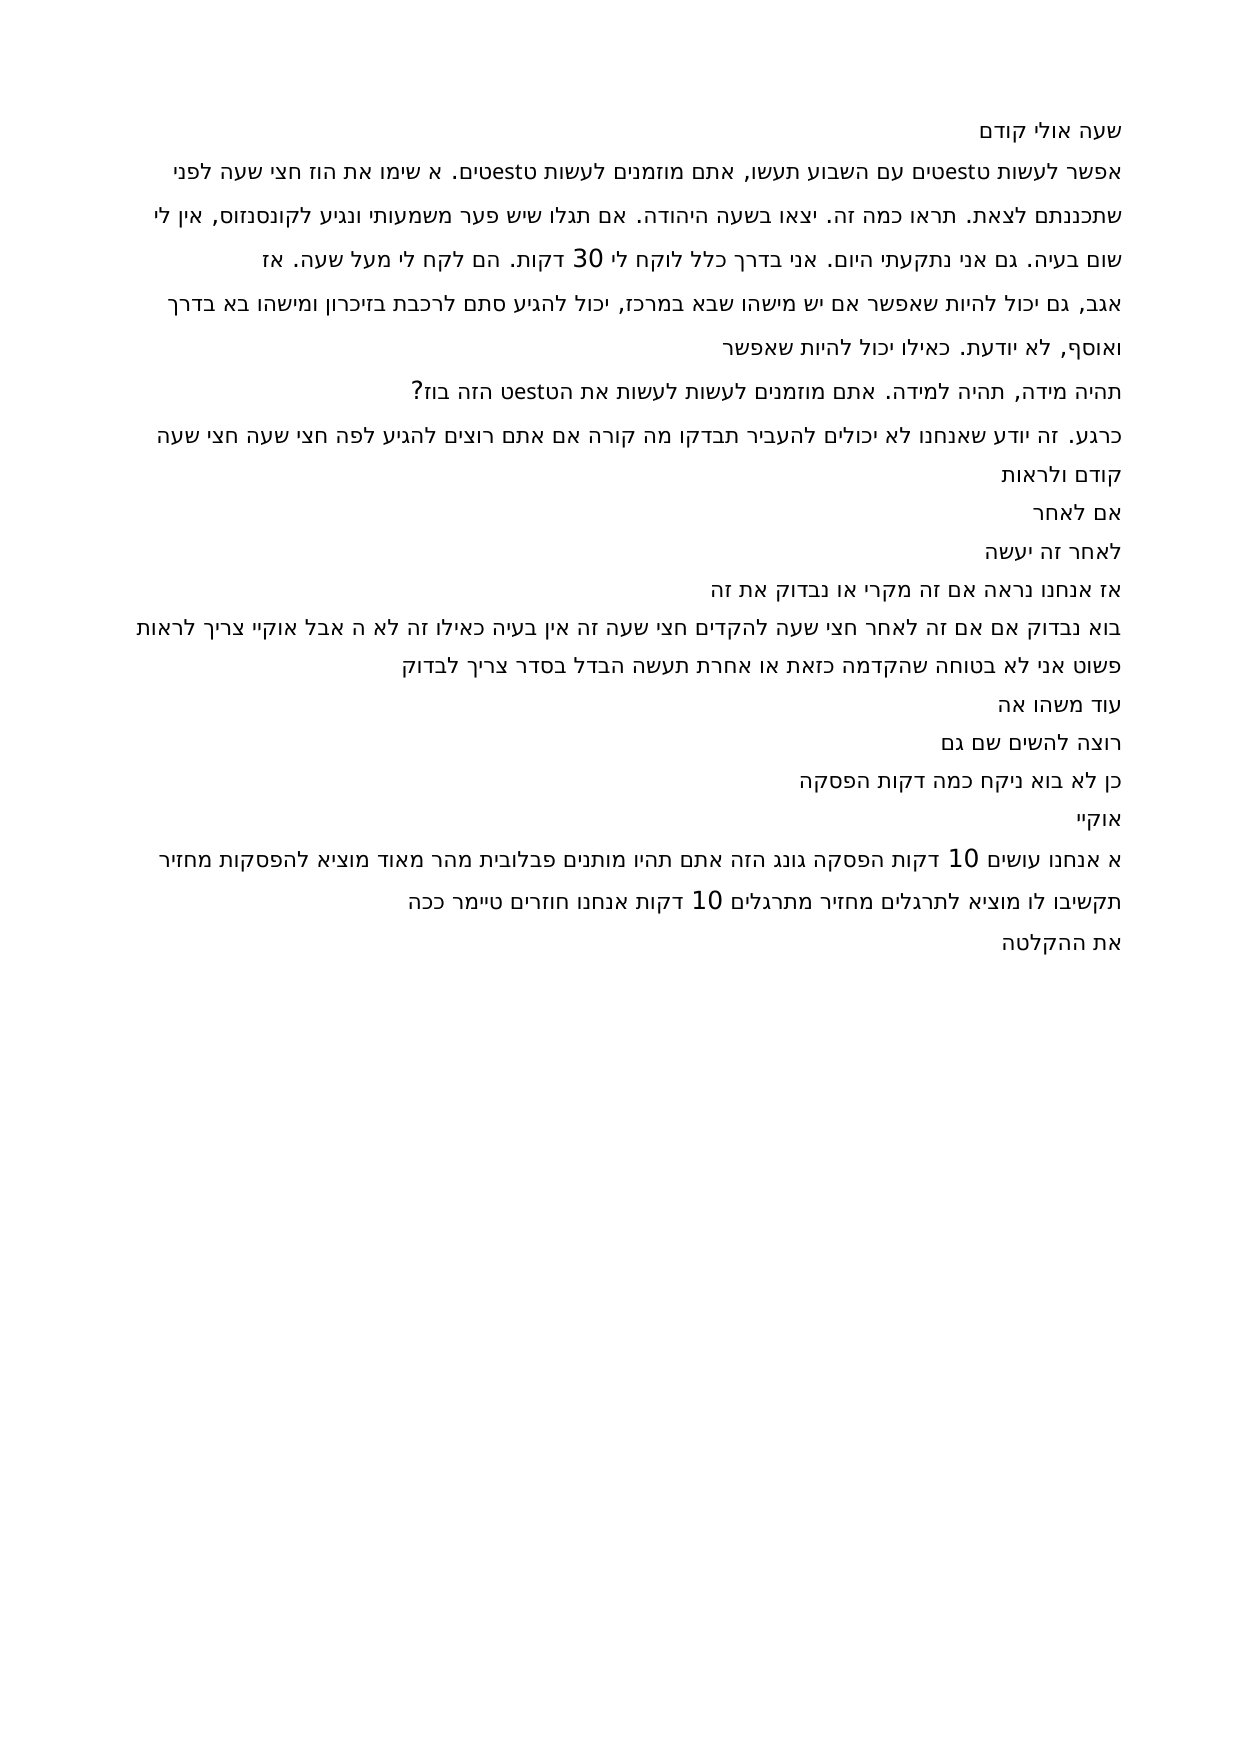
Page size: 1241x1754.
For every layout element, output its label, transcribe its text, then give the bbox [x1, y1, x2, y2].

text את ההקלטה [118, 930, 1122, 956]
text אם לאחר [118, 501, 1122, 526]
text אז אנחנו נראה אם זה מקרי או נבדוק את זה [118, 577, 1122, 602]
text תהיה מידה, תהיה למידה. אתם מוזמנים לעשות לעשות את הטestט הזה בוז? [118, 376, 1122, 406]
text עוד משהו אה [118, 692, 1122, 717]
text בוא נבדוק אם אם זה לאחר חצי שעה להקדים חצי שעה זה אין בעיה כאילו זה לא ה אבל אוקיי צריך לראות פשוט אני לא בטוחה שהקדמה כזאת או אחרת תעשה הבדל בסדר צריך לבדוק [118, 615, 1122, 679]
text אפשר לעשות טestטים עם השבוע תעשו, אתם מוזמנים לעשות טestטים. א שימו את הוז חצי שעה לפני שתכננתם לצאת. תראו כמה זה. יצאו בשעה היהודה. אם תגלו שיש פער משמעותי ונגיע לקונסנזוס, אין לי שום בעיה. גם אני נתקעתי היום. אני בדרך כלל לוקח לי 30 דקות. הם לקח לי מעל שעה. אז [118, 156, 1122, 274]
text לאחר זה יעשה [118, 539, 1122, 564]
text רוצה להשים שם גם [118, 730, 1122, 755]
text אוקיי [118, 806, 1122, 832]
text אגב, גם יכול להיות שאפשר אם יש מישהו שבא במרכז, יכול להגיע סתם לרכבת בזיכרון ומישהו בא בדרך ואוסף, לא יודעת. כאילו יכול להיות שאפשר [118, 288, 1122, 361]
text שעה אולי קודם [118, 118, 1122, 144]
text כרגע. זה יודע שאנחנו לא יכולים להעביר תבדקו מה קורה אם אתם רוצים להגיע לפה חצי שעה חצי שעה קודם ולראות [118, 420, 1122, 488]
text א אנחנו עושים 10 דקות הפסקה גונג הזה אתם תהיו מותנים פבלובית מהר מאוד מוציא להפסקות מחזיר תקשיבו לו מוציא לתרגלים מחזיר מתרגלים 10 דקות אנחנו חוזרים טיימר ככה [118, 844, 1122, 916]
text כן לא בוא ניקח כמה דקות הפסקה [118, 768, 1122, 794]
